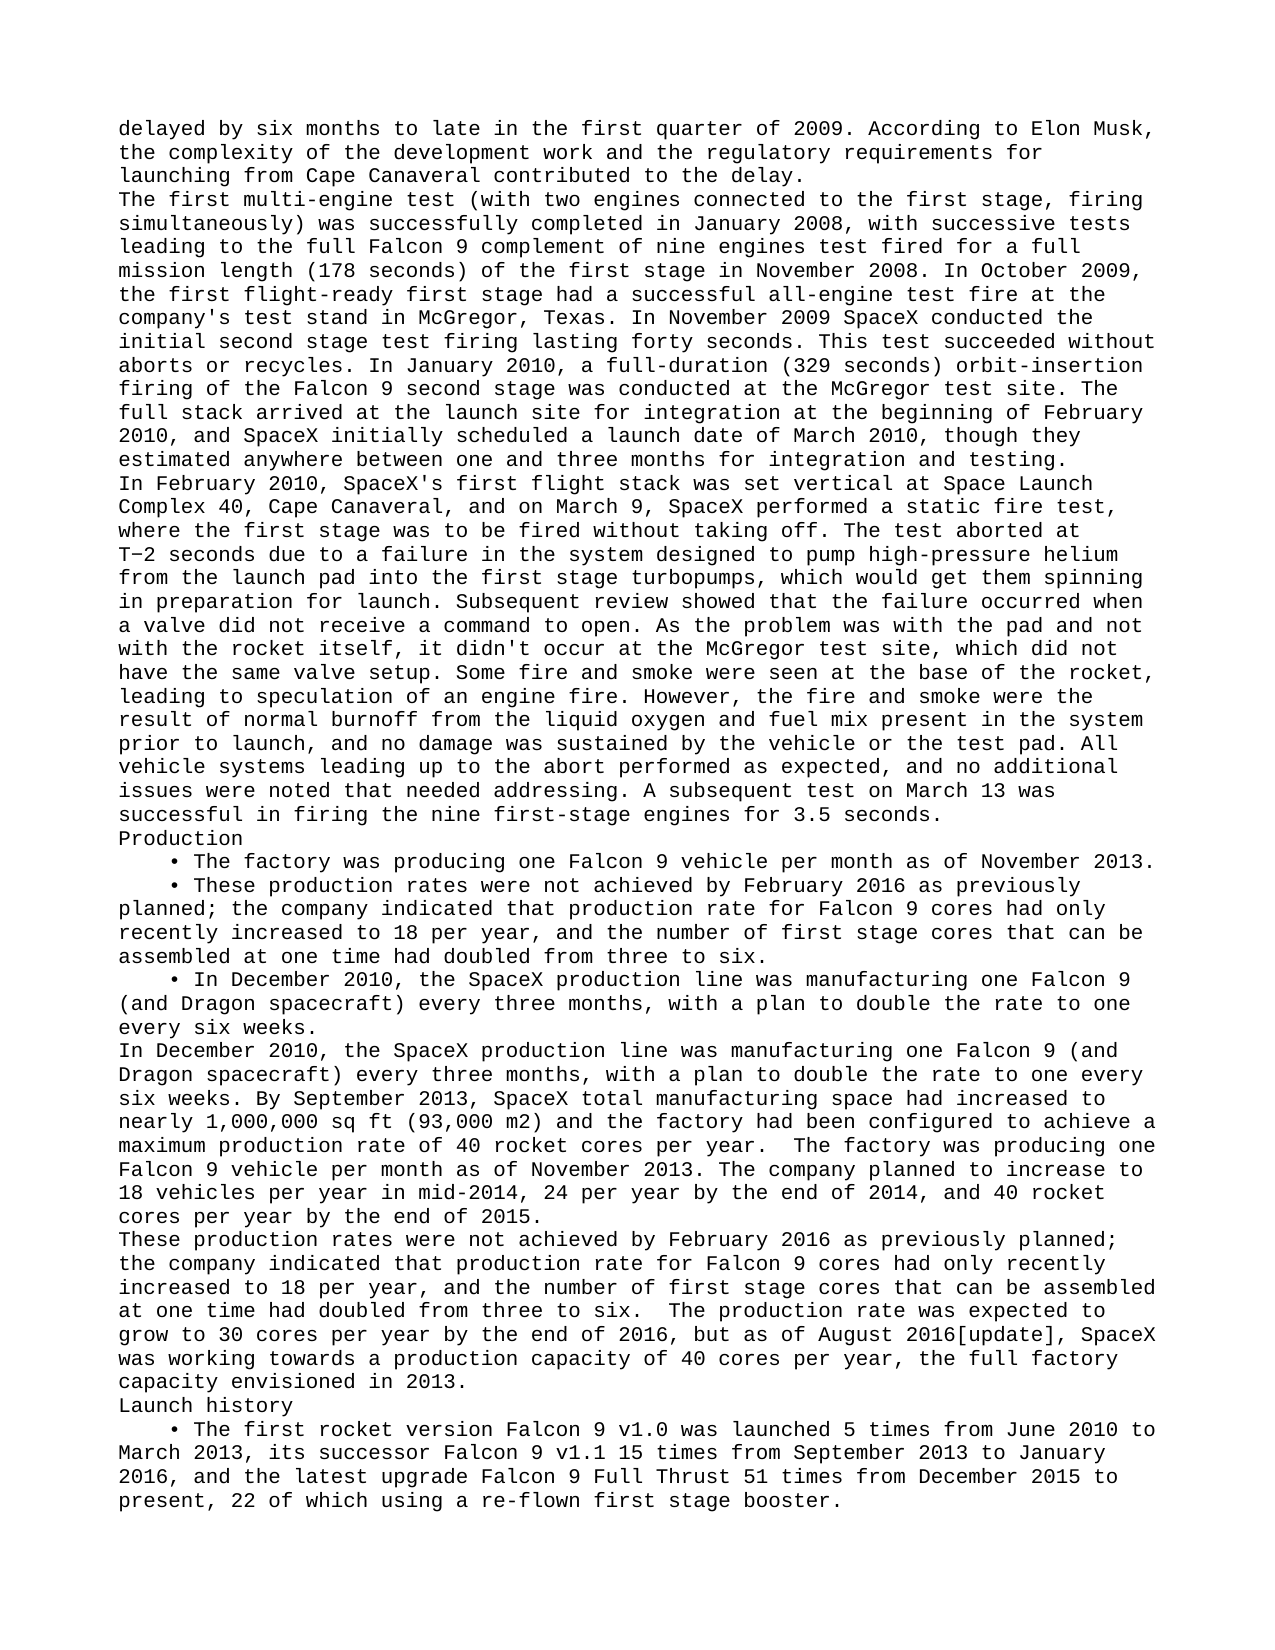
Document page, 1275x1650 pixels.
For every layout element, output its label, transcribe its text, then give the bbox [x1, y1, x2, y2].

text • The factory was producing one Falcon 9 vehicle per month as of November 2013. [118, 851, 1157, 875]
text Production [118, 827, 1157, 851]
text • The first rocket version Falcon 9 v1.0 was launched 5 times from June 2010 to March 2013, its successor Falcon 9 v1.1 15 times from September 2013 to January 2016, and the latest upgrade Falcon 9 Full Thrust 51 times from December 2015 to present, 22 of which using a re-flown first stage booster. [118, 1419, 1157, 1513]
text In December 2010, the SpaceX production line was manufacturing one Falcon 9 (and Dragon spacecraft) every three months, with a plan to double the rate to one every six weeks. By September 2013, SpaceX total manufacturing space had increased to nearly 1,000,000 sq ft (93,000 m2) and the factory had been configured to achieve a maximum production rate of 40 rocket cores per year. The factory was producing one Falcon 9 vehicle per month as of November 2013. The company planned to increase to 18 vehicles per year in mid-2014, 24 per year by the end of 2014, and 40 rocket cores per year by the end of 2015. [118, 1040, 1157, 1229]
text delayed by six months to late in the first quarter of 2009. According to Elon Musk, the complexity of the development work and the regulatory requirements for launching from Cape Canaveral contributed to the delay. [118, 118, 1157, 189]
text Launch history [118, 1395, 1157, 1419]
text • These production rates were not achieved by February 2016 as previously planned; the company indicated that production rate for Falcon 9 cores had only recently increased to 18 per year, and the number of first stage cores that can be assembled at one time had doubled from three to six. [118, 875, 1157, 969]
text • In December 2010, the SpaceX production line was manufacturing one Falcon 9 (and Dragon spacecraft) every three months, with a plan to double the rate to one every six weeks. [118, 969, 1157, 1040]
text In February 2010, SpaceX's first flight stack was set vertical at Space Launch Complex 40, Cape Canaveral, and on March 9, SpaceX performed a static fire test, where the first stage was to be fired without taking off. The test aborted at T−2 seconds due to a failure in the system designed to pump high-pressure helium from the launch pad into the first stage turbopumps, which would get them spinning in preparation for launch. Subsequent review showed that the failure occurred when a valve did not receive a command to open. As the problem was with the pad and not with the rocket itself, it didn't occur at the McGregor test site, which did not have the same valve setup. Some fire and smoke were seen at the base of the rocket, leading to speculation of an engine fire. However, the fire and smoke were the result of normal burnoff from the liquid oxygen and fuel mix present in the system prior to launch, and no damage was sustained by the vehicle or the test pad. All vehicle systems leading up to the abort performed as expected, and no additional issues were noted that needed addressing. A subsequent test on March 13 was successful in firing the nine first-stage engines for 3.5 seconds. [118, 473, 1157, 827]
text The first multi-engine test (with two engines connected to the first stage, firing simultaneously) was successfully completed in January 2008, with successive tests leading to the full Falcon 9 complement of nine engines test fired for a full mission length (178 seconds) of the first stage in November 2008. In October 2009, the first flight-ready first stage had a successful all-engine test fire at the company's test stand in McGregor, Texas. In November 2009 SpaceX conducted the initial second stage test firing lasting forty seconds. This test succeeded without aborts or recycles. In January 2010, a full-duration (329 seconds) orbit-insertion firing of the Falcon 9 second stage was conducted at the McGregor test site. The full stack arrived at the launch site for integration at the beginning of February 2010, and SpaceX initially scheduled a launch date of March 2010, though they estimated anywhere between one and three months for integration and testing. [118, 189, 1157, 473]
text These production rates were not achieved by February 2016 as previously planned; the company indicated that production rate for Falcon 9 cores had only recently increased to 18 per year, and the number of first stage cores that can be assembled at one time had doubled from three to six. The production rate was expected to grow to 30 cores per year by the end of 2016, but as of August 2016[update], SpaceX was working towards a production capacity of 40 cores per year, the full factory capacity envisioned in 2013. [118, 1229, 1157, 1395]
